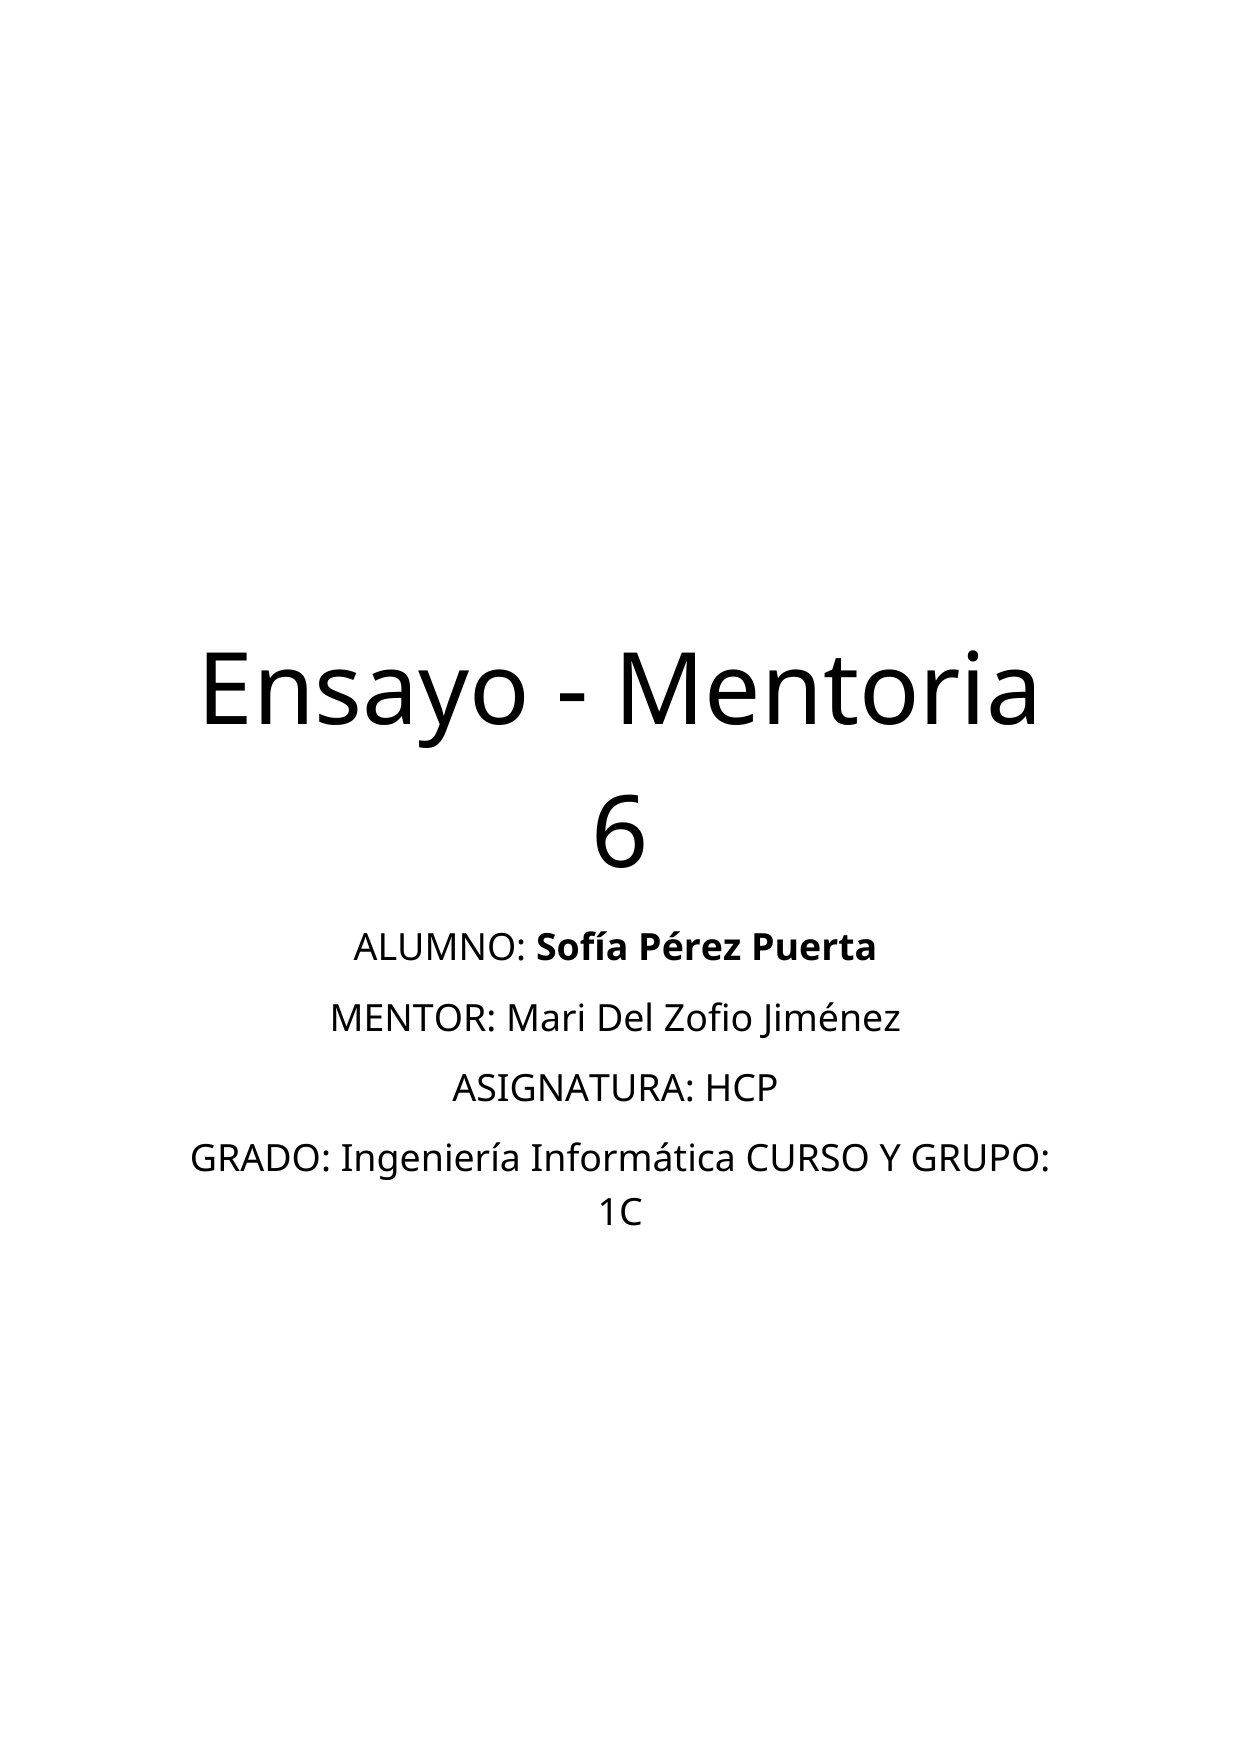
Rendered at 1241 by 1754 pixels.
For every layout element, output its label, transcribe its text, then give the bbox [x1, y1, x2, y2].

text ASIGNATURA: HCP [177, 1061, 1063, 1112]
text ALUMNO: Sofía Pérez Puerta [177, 921, 1063, 972]
text GRADO: Ingeniería Informática CURSO Y GRUPO: 1C [177, 1131, 1063, 1236]
text Ensayo - Mentoria 6 [177, 618, 1063, 897]
text MENTOR: Mari Del Zofio Jiménez [177, 991, 1063, 1042]
